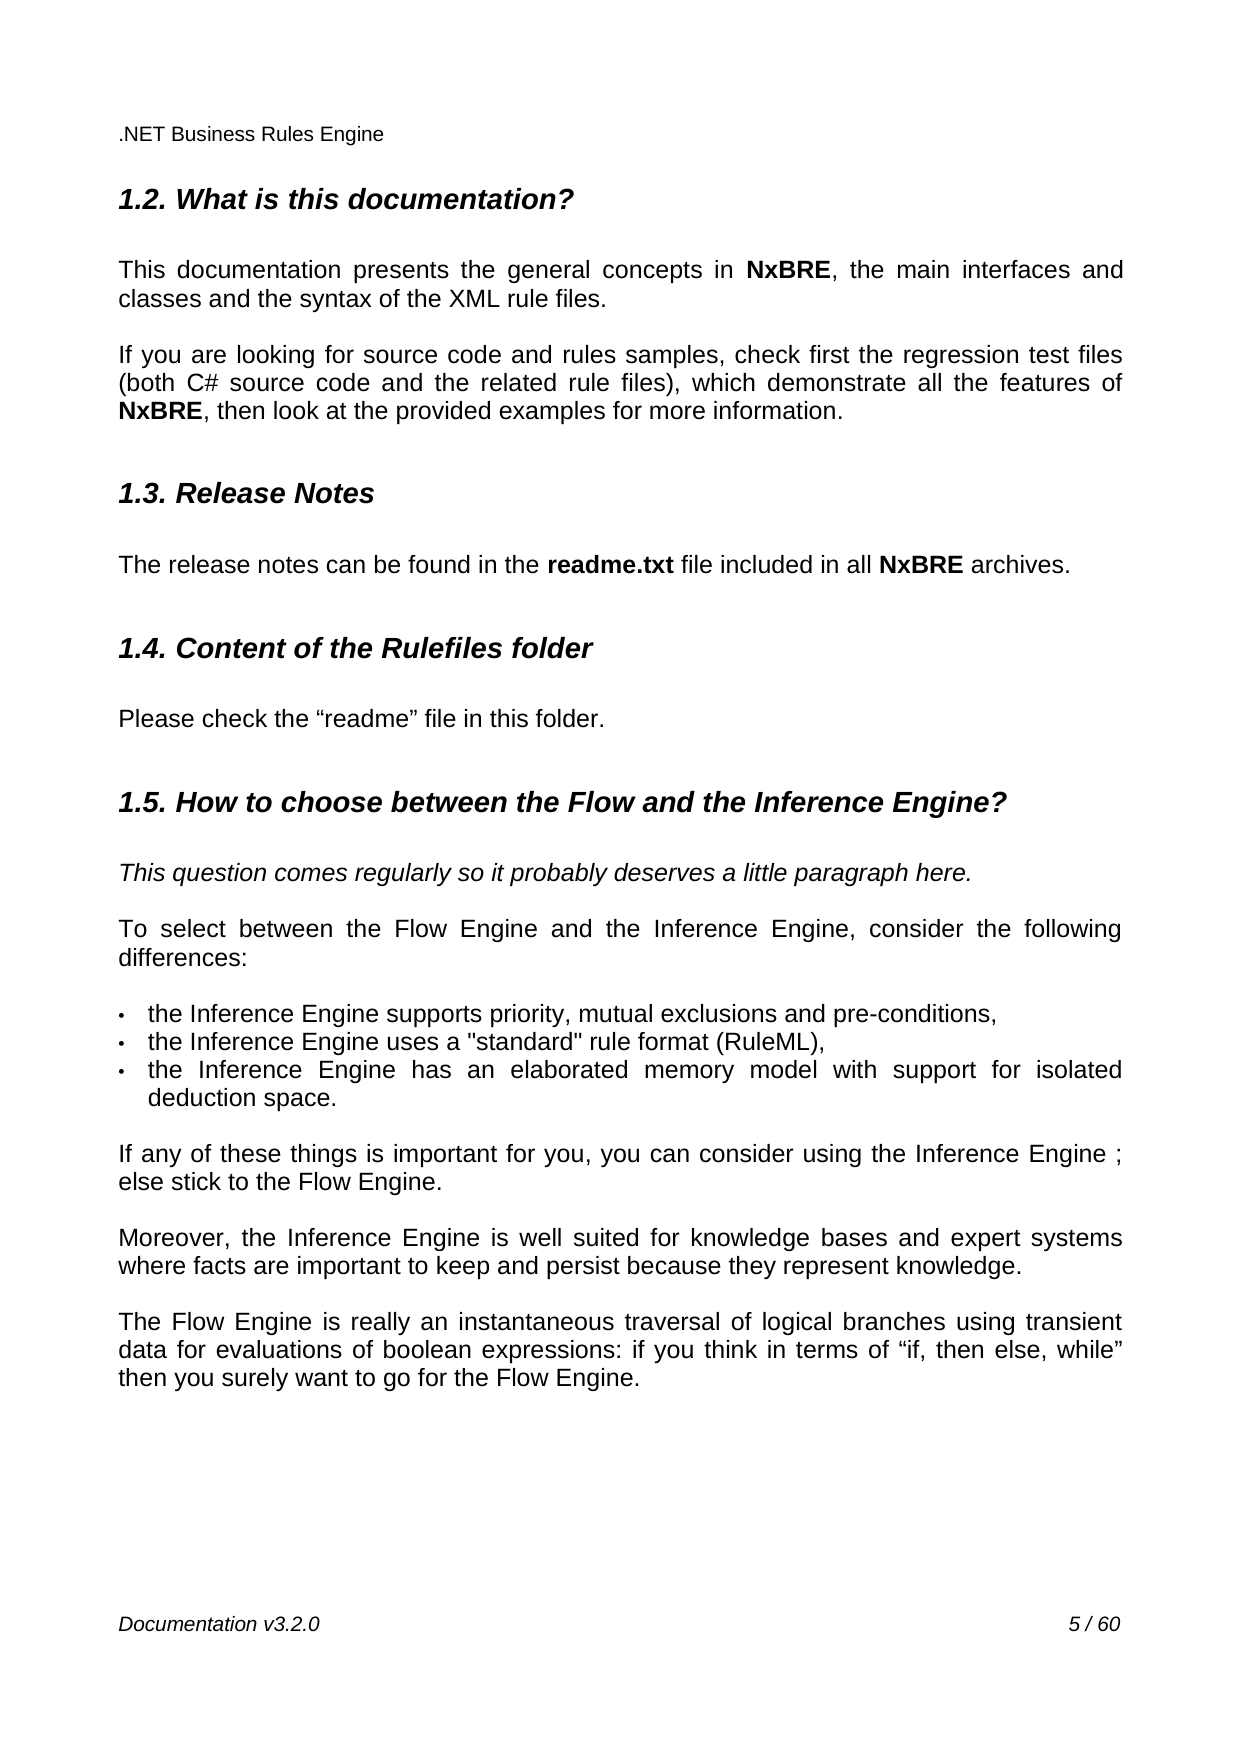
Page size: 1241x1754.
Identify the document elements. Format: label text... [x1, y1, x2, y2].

list the Inference Engine supports priority, mutual exclusions and pre-conditions, [118, 999, 1124, 1027]
subtitle What is this documentation? [118, 183, 1124, 216]
text The Flow Engine is really an instantaneous traversal of logical branches using transient data for evaluations of boolean expressions: if you think in terms of “if, then else, while” then you surely want to go for the Flow Engine. [118, 1307, 1124, 1392]
text The release notes can be found in the readme.txt file included in all NxBRE archives. [118, 551, 1124, 579]
text If any of these things is important for you, you can consider using the Inference Engine ; else stick to the Flow Engine. [118, 1139, 1124, 1195]
text Moreover, the Inference Engine is well suited for knowledge bases and expert systems where facts are important to keep and persist because they represent knowledge. [118, 1223, 1124, 1279]
text To select between the Flow Engine and the Inference Engine, consider the following differences: [118, 915, 1124, 999]
subtitle Content of the Rulefiles folder [118, 632, 1124, 664]
text Please check the “readme” file in this folder. [118, 705, 1124, 733]
list the Inference Engine has an elaborated memory model with support for isolated deduction space. [118, 1055, 1124, 1111]
subtitle How to choose between the Flow and the Inference Engine? [118, 786, 1124, 819]
text This question comes regularly so it probably deserves a little paragraph here. [118, 859, 1124, 887]
list the Inference Engine uses a "standard" rule format (RuleML), [118, 1027, 1124, 1055]
text If you are looking for source code and rules samples, check first the regression test files (both C# source code and the related rule files), which demonstrate all the features of NxBRE, then look at the provided examples for more information. [118, 340, 1124, 424]
text This documentation presents the general concepts in NxBRE, the main interfaces and classes and the syntax of the XML rule files. [118, 256, 1124, 312]
subtitle Release Notes [118, 477, 1124, 510]
